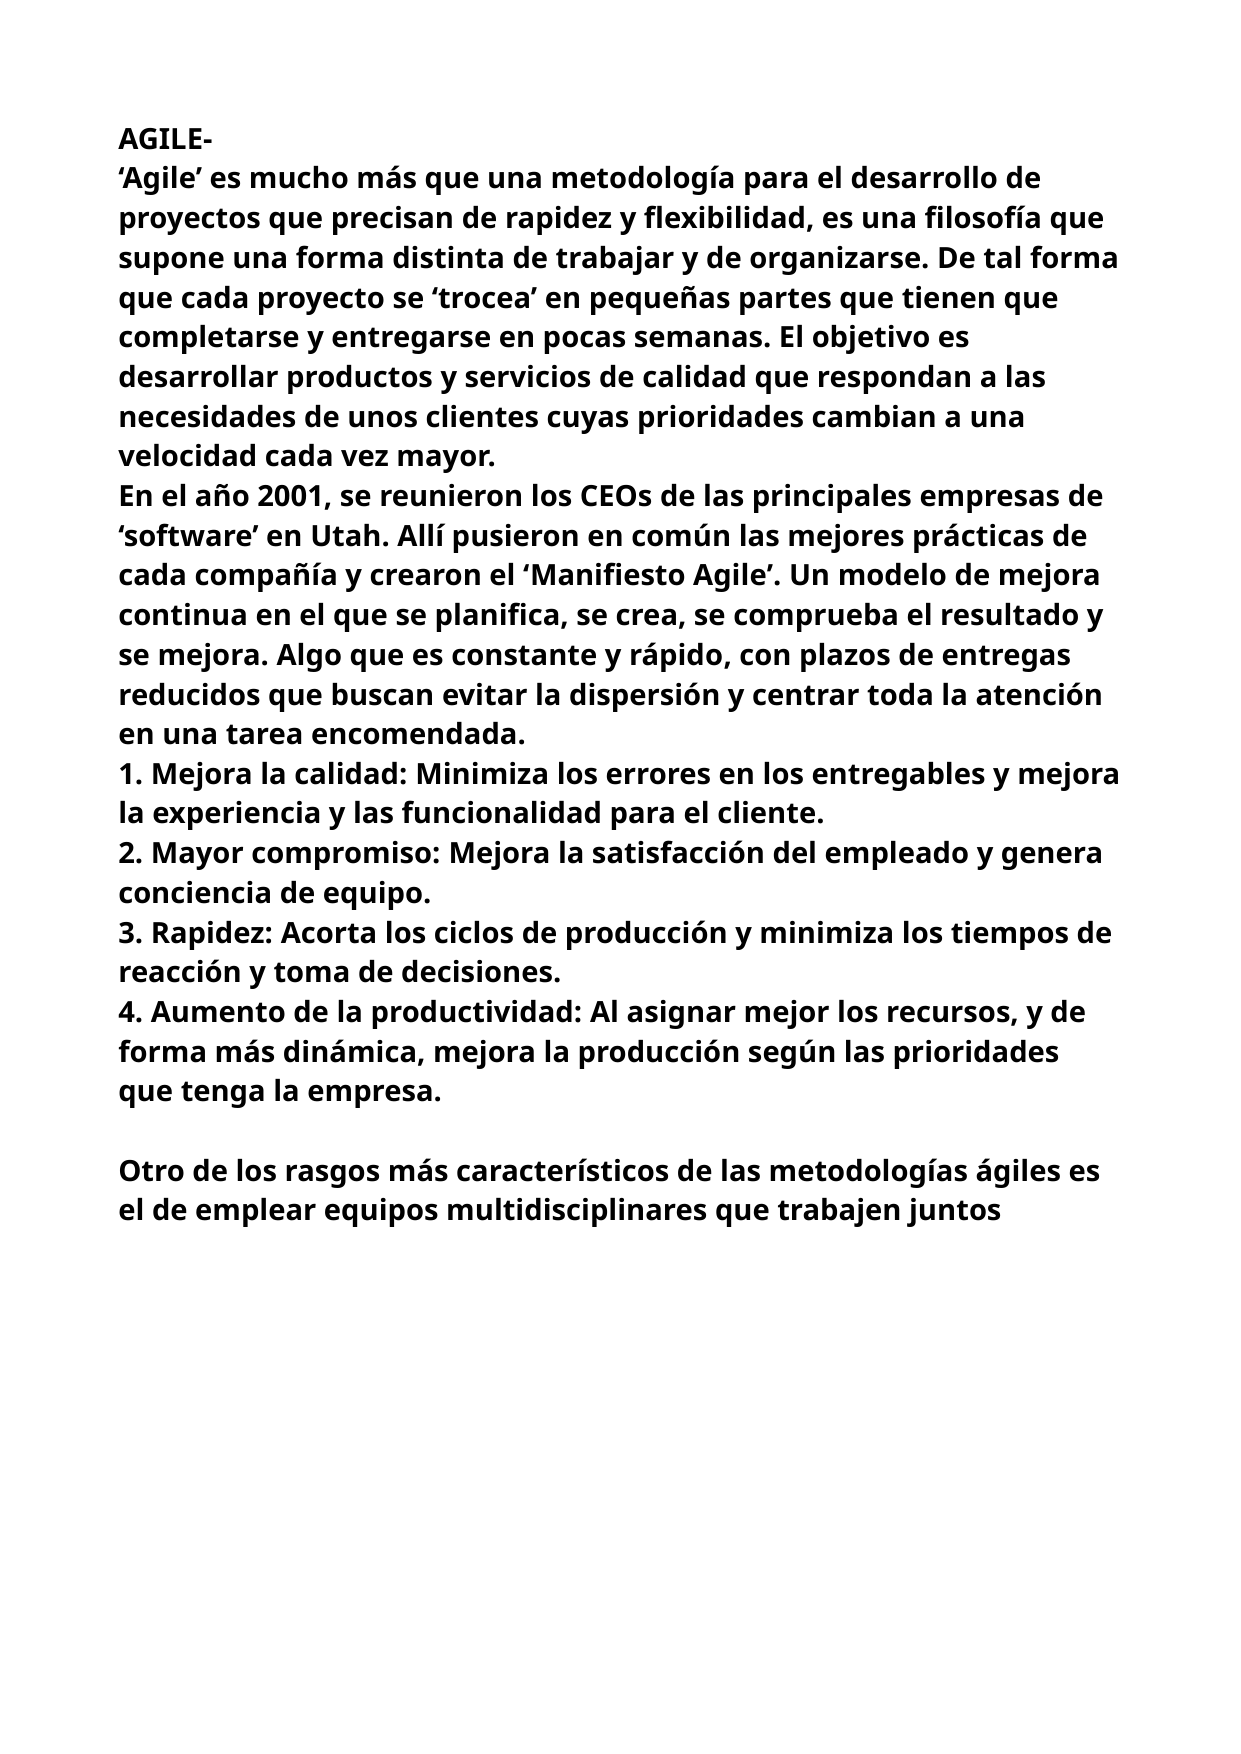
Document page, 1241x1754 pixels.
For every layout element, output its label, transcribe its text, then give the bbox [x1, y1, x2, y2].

text AGILE- [118, 118, 1122, 158]
text ‘Agile’ es mucho más que una metodología para el desarrollo de proyectos que precisan de rapidez y flexibilidad, es una filosofía que supone una forma distinta de trabajar y de organizarse. De tal forma que cada proyecto se ‘trocea’ en pequeñas partes que tienen que completarse y entregarse en pocas semanas. El objetivo es desarrollar productos y servicios de calidad que respondan a las necesidades de unos clientes cuyas prioridades cambian a una velocidad cada vez mayor. [118, 158, 1122, 475]
text En el año 2001, se reunieron los CEOs de las principales empresas de ‘software’ en Utah. Allí pusieron en común las mejores prácticas de cada compañía y crearon el ‘Manifiesto Agile’. Un modelo de mejora continua en el que se planifica, se crea, se comprueba el resultado y se mejora. Algo que es constante y rápido, con plazos de entregas reducidos que buscan evitar la dispersión y centrar toda la atención en una tarea encomendada. [118, 475, 1122, 753]
text Otro de los rasgos más característicos de las metodologías ágiles es el de emplear equipos multidisciplinares que trabajen juntos [118, 1150, 1122, 1229]
text 1. Mejora la calidad: Minimiza los errores en los entregables y mejora la experiencia y las funcionalidad para el cliente. 2. Mayor compromiso: Mejora la satisfacción del empleado y genera conciencia de equipo. 3. Rapidez: Acorta los ciclos de producción y minimiza los tiempos de reacción y toma de decisiones. 4. Aumento de la productividad: Al asignar mejor los recursos, y de forma más dinámica, mejora la producción según las prioridades que tenga la empresa. [118, 753, 1122, 1110]
